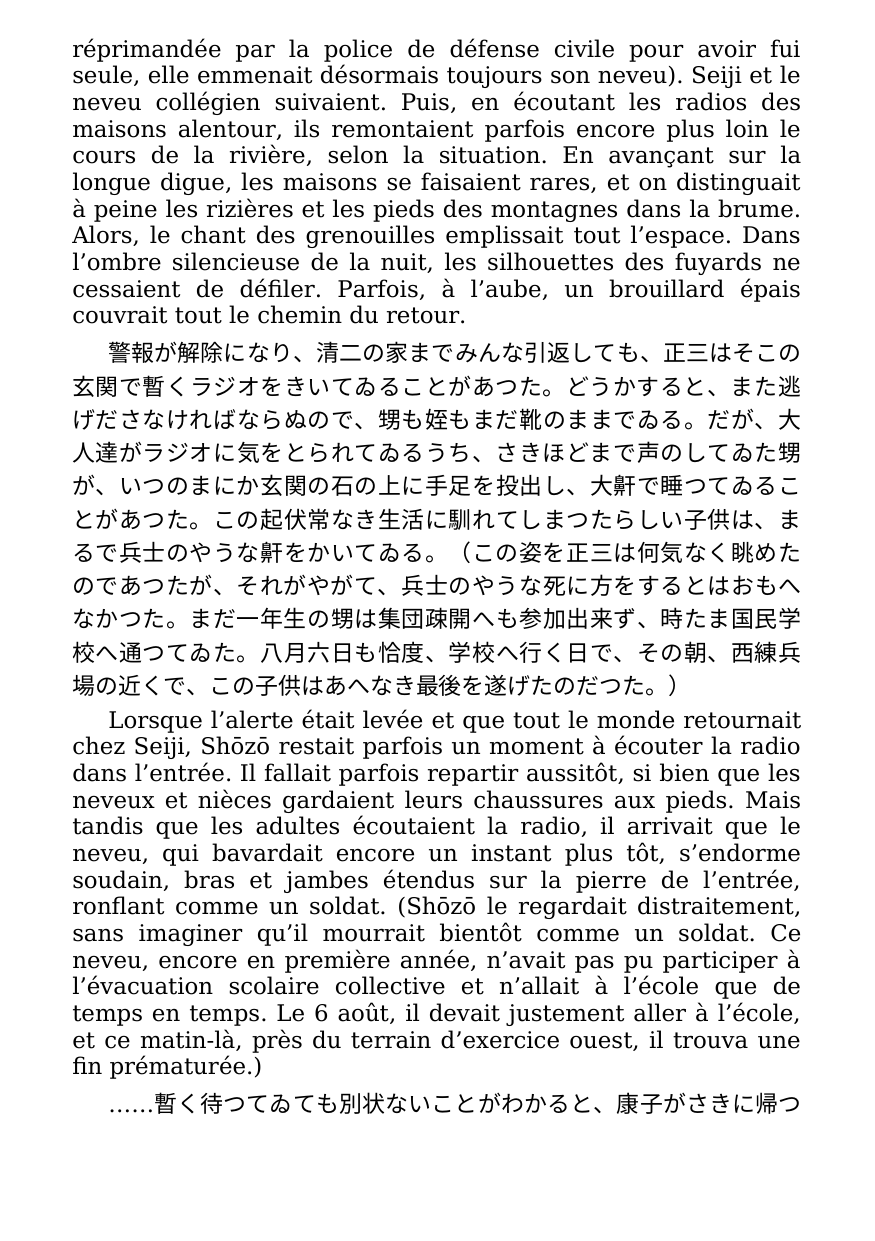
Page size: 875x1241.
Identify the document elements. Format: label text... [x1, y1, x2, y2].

text Lorsque l’alerte était levée et que tout le monde retournait chez Seiji, Shōzō restait parfois un moment à écouter la radio dans l’entrée. Il fallait parfois repartir aussitôt, si bien que les neveux et nièces gardaient leurs chaussures aux pieds. Mais tandis que les adultes écoutaient la radio, il arrivait que le neveu, qui bavardait encore un instant plus tôt, s’endorme soudain, bras et jambes étendus sur la pierre de l’entrée, ronflant comme un soldat. (Shōzō le regardait distraitement, sans imaginer qu’il mourrait bientôt comme un soldat. Ce neveu, encore en première année, n’avait pas pu participer à l’évacuation scolaire collective et n’allait à l’école que de temps en temps. Le 6 août, il devait justement aller à l’école, et ce matin-là, près du terrain d’exercice ouest, il trouva une fin prématurée.) [72, 707, 802, 1080]
text 警報が解除になり、清二の家までみんな引返しても、正三はそこの玄関で暫くラジオをきいてゐることがあつた。どうかすると、また逃げださなければならぬので、甥も姪もまだ靴のままでゐる。だが、大人達がラジオに気をとられてゐるうち、さきほどまで声のしてゐた甥が、いつのまにか玄関の石の上に手足を投出し、大鼾で睡つてゐることがあつた。この起伏常なき生活に馴れてしまつたらしい子供は、まるで兵士のやうな鼾をかいてゐる。（この姿を正三は何気なく眺めたのであつたが、それがやがて、兵士のやうな死に方をするとはおもへなかつた。まだ一年生の甥は集団疎開へも参加出来ず、時たま国民学校へ通つてゐた。八月六日も恰度、学校へ行く日で、その朝、西練兵場の近くで、この子供はあへなき最後を遂げたのだつた。） [72, 335, 802, 701]
text réprimandée par la police de défense civile pour avoir fui seule, elle emmenait désormais toujours son neveu). Seiji et le neveu collégien suivaient. Puis, en écoutant les radios des maisons alentour, ils remontaient parfois encore plus loin le cours de la rivière, selon la situation. En avançant sur la longue digue, les maisons se faisaient rares, et on distinguait à peine les rizières et les pieds des montagnes dans la brume. Alors, le chant des grenouilles emplissait tout l’espace. Dans l’ombre silencieuse de la nuit, les silhouettes des fuyards ne cessaient de défiler. Parfois, à l’aube, un brouillard épais couvrait tout le chemin du retour. [72, 36, 802, 329]
text ……暫く待つてゐても別状ないことがわかると、康子がさきに帰つ [72, 1086, 802, 1119]
